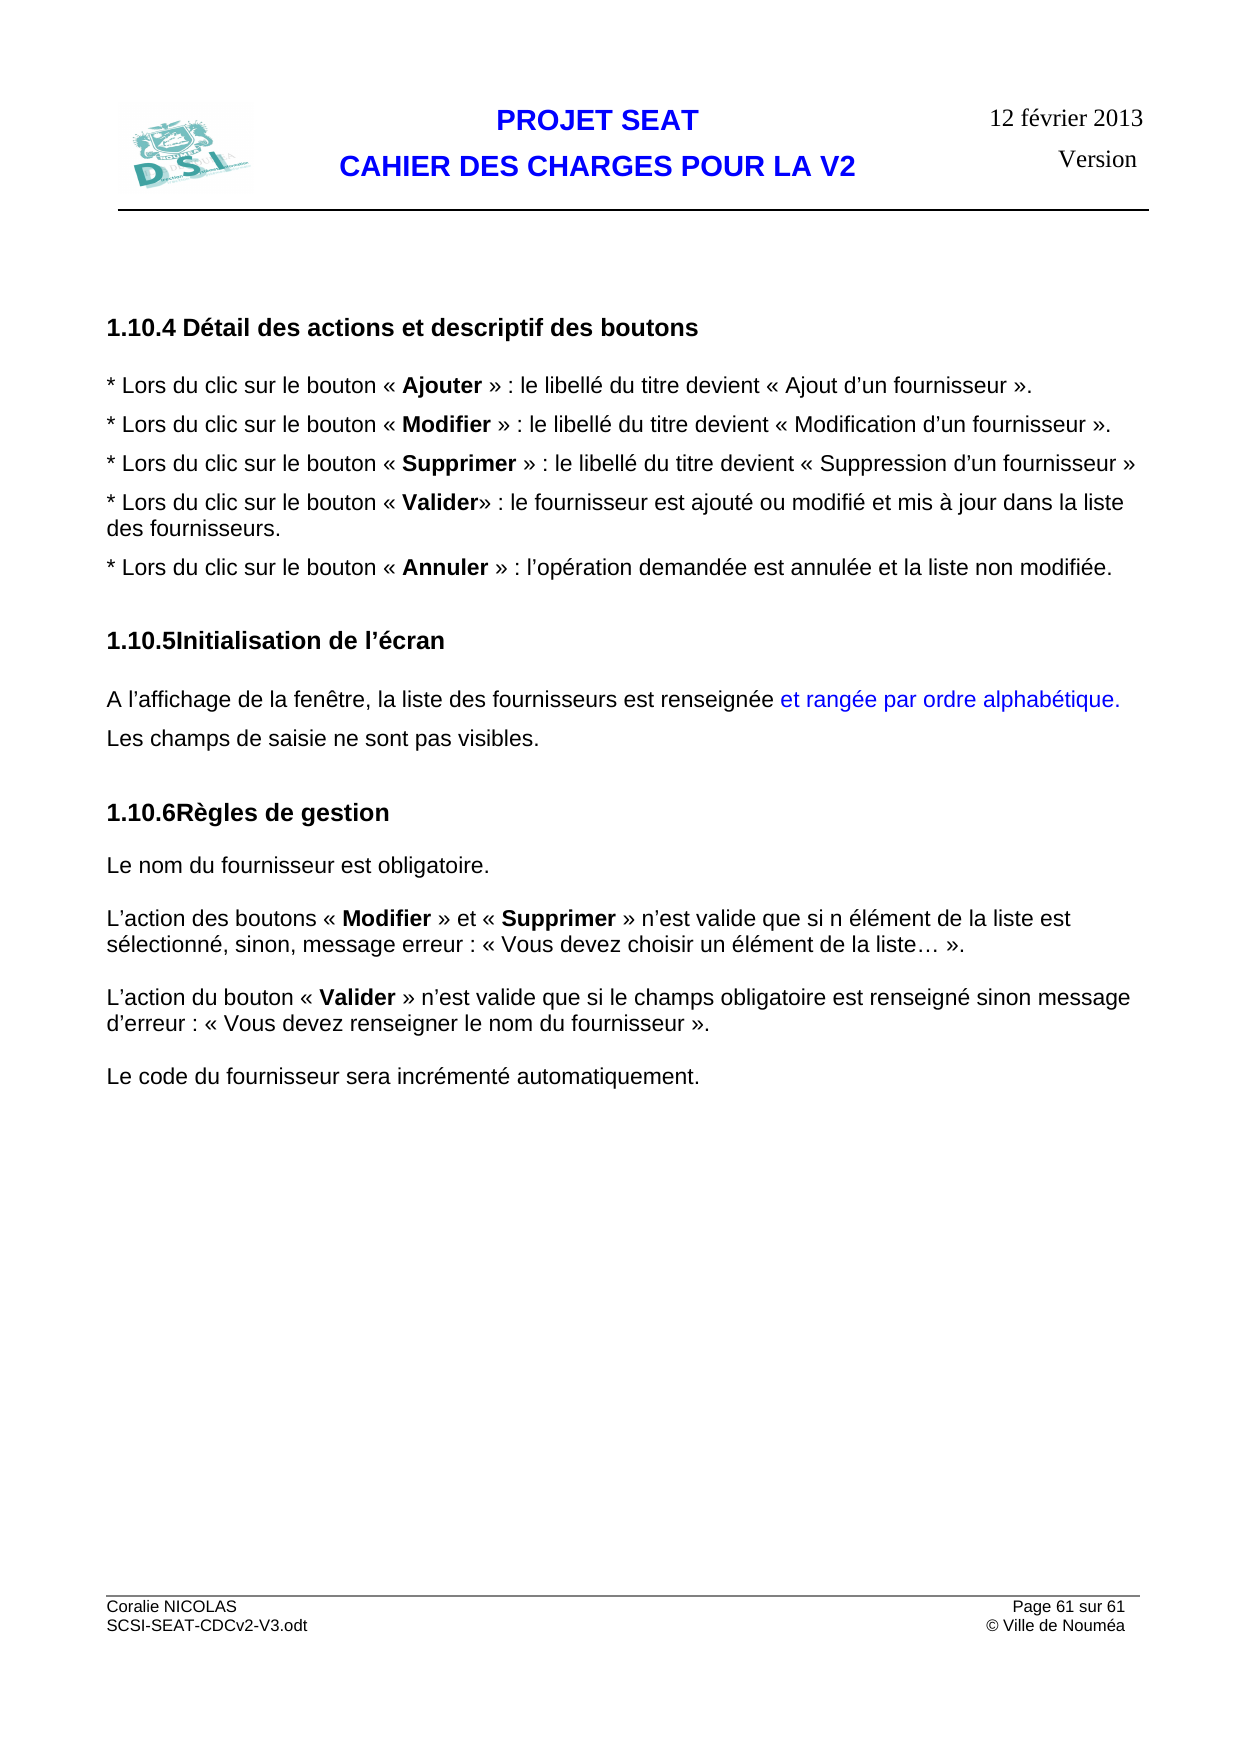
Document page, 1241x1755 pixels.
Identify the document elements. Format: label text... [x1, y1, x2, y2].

subtitle Initialisation de l’écran [106, 626, 1140, 654]
text Les champs de saisie ne sont pas visibles. [106, 724, 1140, 751]
text Le nom du fournisseur est obligatoire. [106, 852, 1140, 878]
subtitle Détail des actions et descriptif des boutons [106, 312, 1140, 341]
text A l’affichage de la fenêtre, la liste des fournisseurs est renseignée et rangée par ordre alphabétique. [106, 686, 1140, 712]
text * Lors du clic sur le bouton « Valider» : le fournisseur est ajouté ou modifié et mis à jour dans la liste des fournisseurs. [106, 489, 1140, 542]
text * Lors du clic sur le bouton « Modifier » : le libellé du titre devient « Modification d’un fournisseur ». [106, 411, 1140, 438]
text * Lors du clic sur le bouton « Supprimer » : le libellé du titre devient « Suppression d’un fournisseur » [106, 450, 1140, 477]
text L’action du bouton « Valider » n’est valide que si le champs obligatoire est renseigné sinon message d’erreur : « Vous devez renseigner le nom du fournisseur ». [106, 984, 1140, 1037]
text * Lors du clic sur le bouton « Annuler » : l’opération demandée est annulée et la liste non modifiée. [106, 554, 1140, 581]
subtitle Règles de gestion [106, 798, 1140, 827]
text Le code du fournisseur sera incrémenté automatiquement. [106, 1063, 1140, 1089]
text * Lors du clic sur le bouton « Ajouter » : le libellé du titre devient « Ajout d’un fournisseur ». [106, 372, 1140, 399]
text L’action des boutons « Modifier » et « Supprimer » n’est valide que si n élément de la liste est sélectionné, sinon, message erreur : « Vous devez choisir un élément de la liste… ». [106, 905, 1140, 958]
